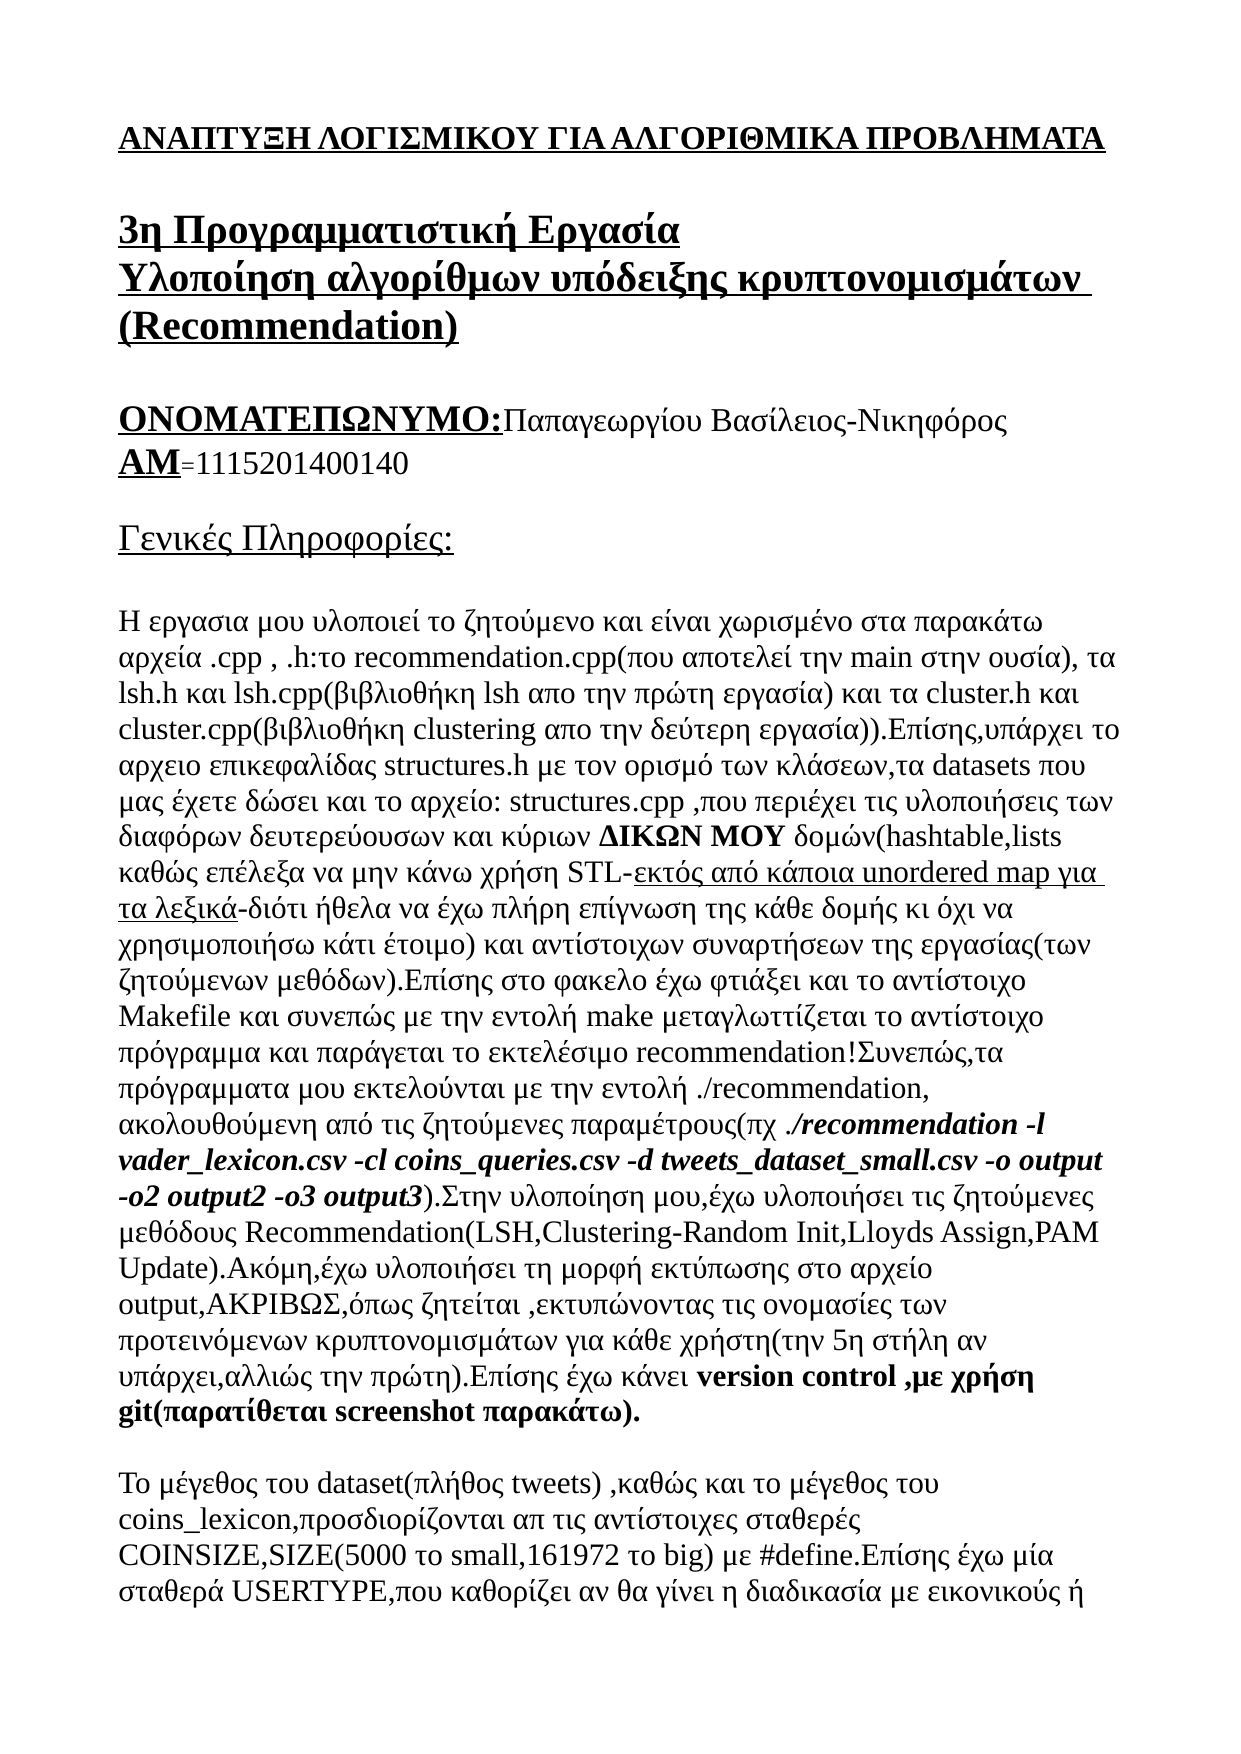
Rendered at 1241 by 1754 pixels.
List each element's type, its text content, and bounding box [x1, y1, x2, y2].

text Υλοποίηση αλγορίθμων υπόδειξης κρυπτονομισμάτων (Recommendation) [118, 252, 1122, 348]
text H εργασια μου υλοποιεί το ζητούμενο και είναι χωρισμένο στα παρακάτω αρχεία .cpp , .h:το recommendation.cpp(που αποτελεί την main στην ουσία), τα lsh.h και lsh.cpp(βιβλιοθήκη lsh απο την πρώτη εργασία) και τα cluster.h και cluster.cpp(βιβλιοθήκη clustering απο την δεύτερη εργασία)).Eπίσης,υπάρχει το αρχειο επικεφαλίδας structures.h με τον ορισμό των κλάσεων,τα datasets που μας έχετε δώσει και το αρχείο: structures.cpp ,που περιέχει τις υλοποιήσεις των διαφόρων δευτερεύουσων και κύριων ΔΙΚΩΝ ΜΟΥ δομών(hashtable,lists καθώς επέλεξα να μην κάνω χρήση STL-εκτός από κάποια unordered map για τα λεξικά-διότι ήθελα να έχω πλήρη επίγνωση της κάθε δομής κι όχι να χρησιμοποιήσω κάτι έτοιμο) και αντίστοιχων συναρτήσεων της εργασίας(των ζητούμενων μεθόδων).Επίσης στο φακελο έχω φτιάξει και το αντίστοιχο Makefile και συνεπώς με την εντολή make μεταγλωττίζεται το αντίστοιχο πρόγραμμα και παράγεται το εκτελέσιμο recommendation!Συνεπώς,τα πρόγραμματα μου εκτελούνται με την εντολή ./recommendation, ακολουθούμενη από τις ζητούμενες παραμέτρους(πχ ./recommendation -l vader_lexicon.csv -cl coins_queries.csv -d tweets_dataset_small.csv -o output -o2 output2 -o3 output3).Στην υλοποίηση μου,έχω υλοποιήσει τις ζητούμενες μεθόδους Recommendation(LSH,Clustering-Random Init,Lloyds Assign,PAM Update).Ακόμη,έχω υλοποιήσει τη μορφή εκτύπωσης στο αρχείο output,ΑΚΡΙΒΩΣ,όπως ζητείται ,εκτυπώνoντας τις ονομασίες των προτεινόμενων κρυπτονομισμάτων για κάθε χρήστη(την 5η στήλη αν υπάρχει,αλλιώς την πρώτη).Επίσης έχω κάνει version control ,με χρήση git(παρατίθεται screenshot παρακάτω). [118, 602, 1122, 1429]
text ΑΝΑΠΤΥΞΗ ΛΟΓΙΣΜΙΚΟΥ ΓΙΑ ΑΛΓΟΡΙΘΜΙΚΑ ΠΡΟΒΛΗΜΑΤΑ [118, 118, 1122, 156]
text Γενικές Πληροφορίες: [118, 516, 1122, 559]
text ΟΝΟΜΑΤΕΠΩΝΥΜΟ:Παπαγεωργίου Βασίλειος-Νικηφόρος [118, 396, 1122, 439]
text ΑΜ=1115201400140 [118, 439, 1122, 482]
text Το μέγεθος του dataset(πλήθoς tweets) ,καθώς και το μέγεθος του coins_lexicon,προσδιορίζονται απ τις αντίστοιχες σταθερές COINSIZE,SIZE(5000 το small,161972 το big) με #define.Επίσης έχω μία σταθερά USERTYPE,που καθορίζει αν θα γίνει η διαδικασία με εικονικούς ή [118, 1464, 1122, 1608]
text 3η Προγραμματιστική Εργασία [118, 204, 1122, 252]
